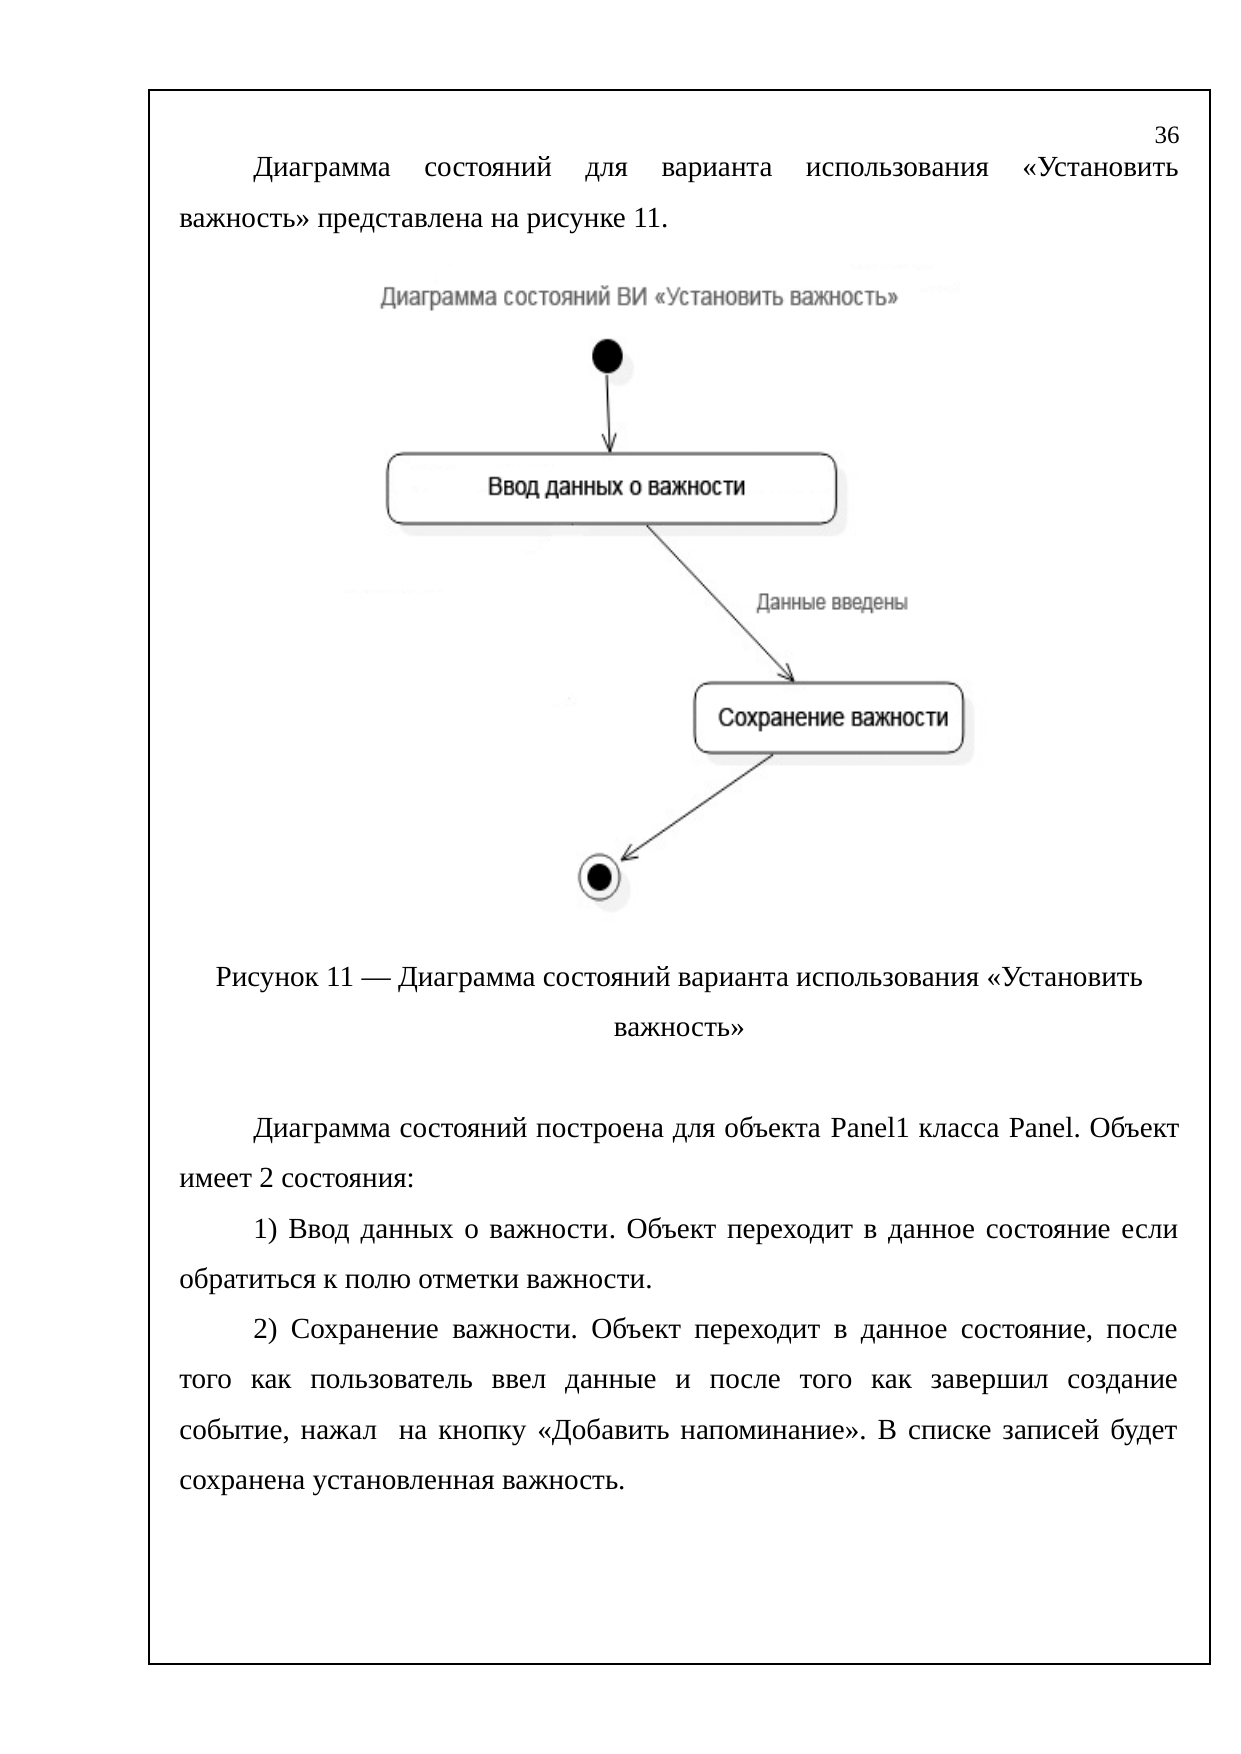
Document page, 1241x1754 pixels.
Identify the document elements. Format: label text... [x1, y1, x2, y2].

text 1) Ввод данных о важности. Объект переходит в данное состояние если обратиться к полю отметки важности. [179, 1211, 1179, 1294]
text 2) Сохранение важности. Объект переходит в данное состояние, после того как пользователь ввел данные и после того как завершил создание событие, нажал на кнопку «Добавить напоминание». В списке записей будет сохранена установленная важность. [179, 1311, 1179, 1496]
text Рисунок 11 — Диаграмма состояний варианта использования «Установить важность» [179, 250, 1179, 1043]
text Диаграмма состояний построена для объекта Panel1 класса Panel. Объект имеет 2 состояния: [179, 1110, 1179, 1194]
text Диаграмма состояний для варианта использования «Установить важность» представлена на рисунке 11. [179, 149, 1179, 233]
